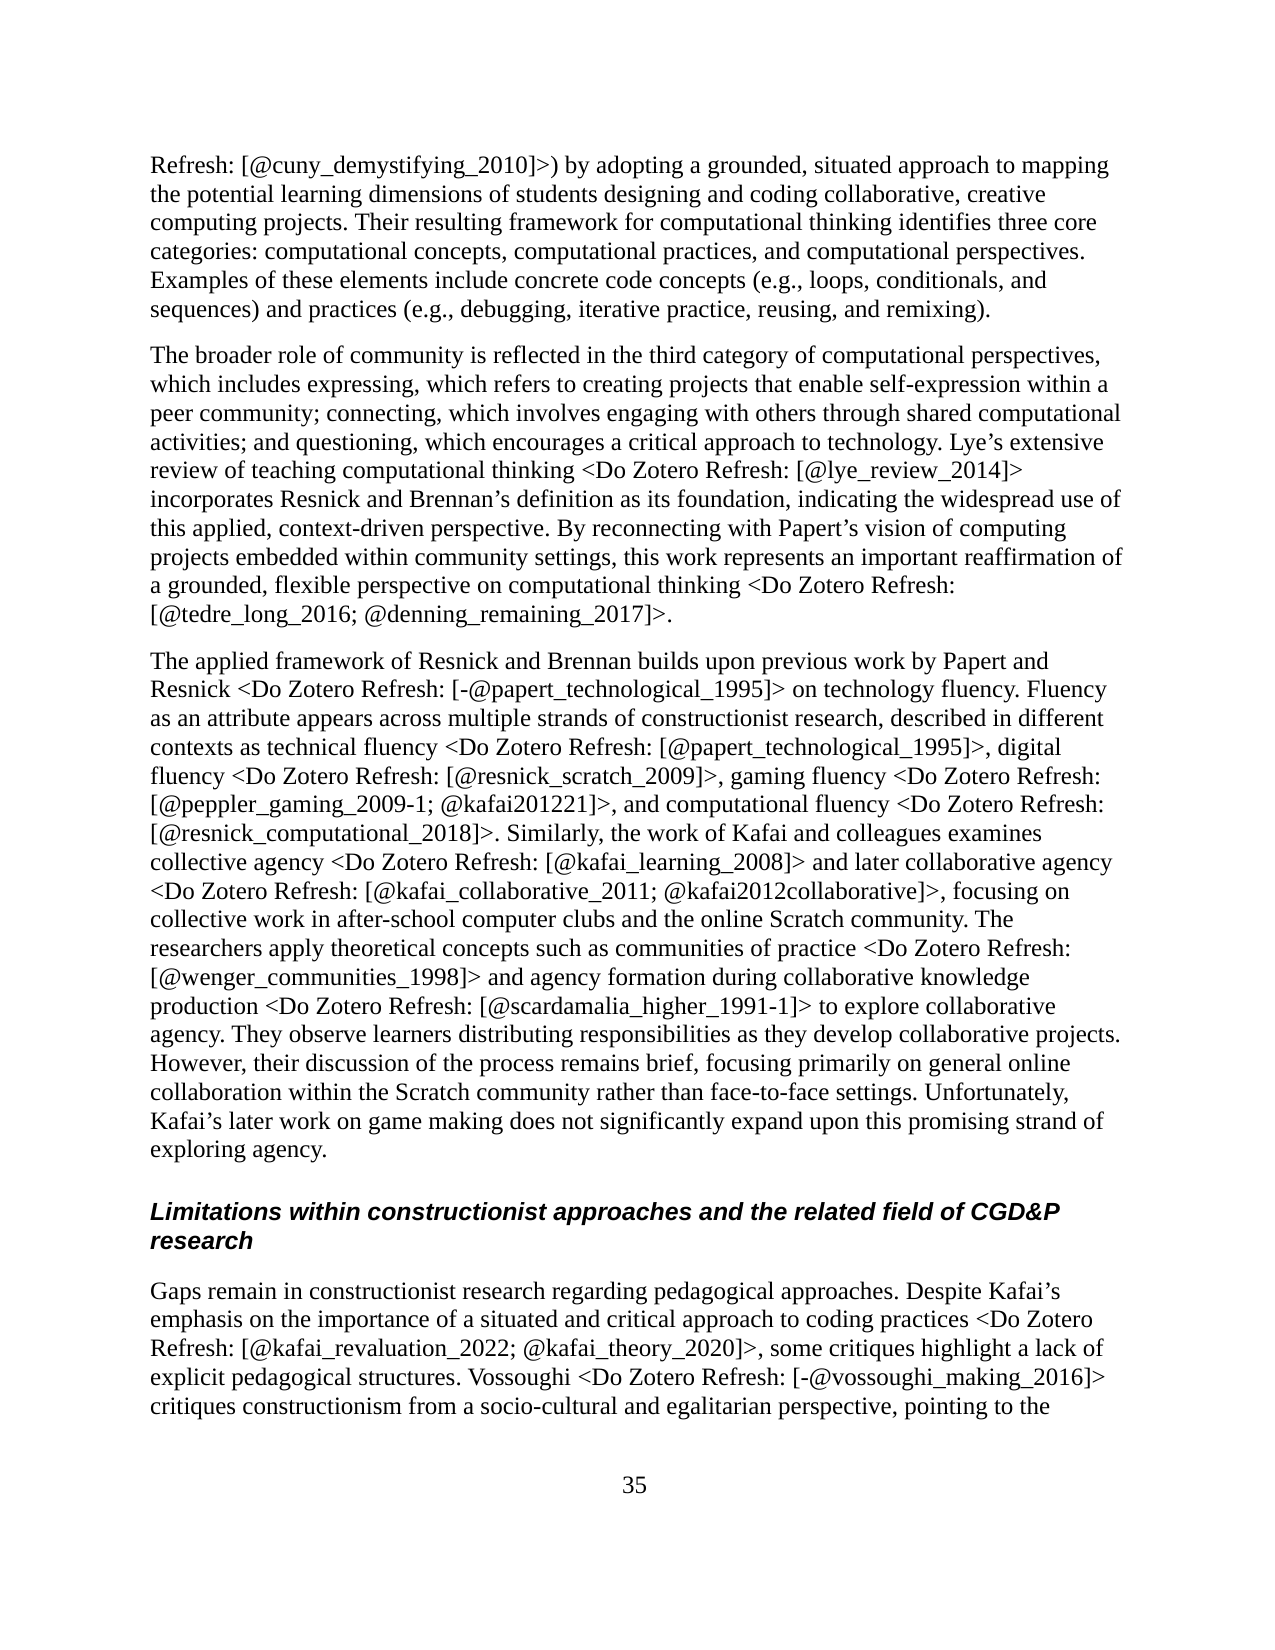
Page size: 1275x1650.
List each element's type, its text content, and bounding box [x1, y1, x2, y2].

text The broader role of community is reflected in the third category of computational perspectives, which includes expressing, which refers to creating projects that enable self-expression within a peer community; connecting, which involves engaging with others through shared computational activities; and questioning, which encourages a critical approach to technology. Lye’s extensive review of teaching computational thinking <Do Zotero Refresh: [@lye_review_2014]> incorporates Resnick and Brennan’s definition as its foundation, indicating the widespread use of this applied, context-driven perspective. By reconnecting with Papert’s vision of computing projects embedded within community settings, this work represents an important reaffirmation of a grounded, flexible perspective on computational thinking <Do Zotero Refresh: [@tedre_long_2016; @denning_remaining_2017]>. [150, 340, 1125, 628]
text Refresh: [@cuny_demystifying_2010]>) by adopting a grounded, situated approach to mapping the potential learning dimensions of students designing and coding collaborative, creative computing projects. Their resulting framework for computational thinking identifies three core categories: computational concepts, computational practices, and computational perspectives. Examples of these elements include concrete code concepts (e.g., loops, conditionals, and sequences) and practices (e.g., debugging, iterative practice, reusing, and remixing). [150, 150, 1125, 322]
text The applied framework of Resnick and Brennan builds upon previous work by Papert and Resnick <Do Zotero Refresh: [-@papert_technological_1995]> on technology fluency. Fluency as an attribute appears across multiple strands of constructionist research, described in different contexts as technical fluency <Do Zotero Refresh: [@papert_technological_1995]>, digital fluency <Do Zotero Refresh: [@resnick_scratch_2009]>, gaming fluency <Do Zotero Refresh: [@peppler_gaming_2009-1; @kafai201221]>, and computational fluency <Do Zotero Refresh: [@resnick_computational_2018]>. Similarly, the work of Kafai and colleagues examines collective agency <Do Zotero Refresh: [@kafai_learning_2008]> and later collaborative agency <Do Zotero Refresh: [@kafai_collaborative_2011; @kafai2012collaborative]>, focusing on collective work in after-school computer clubs and the online Scratch community. The researchers apply theoretical concepts such as communities of practice <Do Zotero Refresh: [@wenger_communities_1998]> and agency formation during collaborative knowledge production <Do Zotero Refresh: [@scardamalia_higher_1991-1]> to explore collaborative agency. They observe learners distributing responsibilities as they develop collaborative projects. However, their discussion of the process remains brief, focusing primarily on general online collaboration within the Scratch community rather than face-to-face settings. Unfortunately, Kafai’s later work on game making does not significantly expand upon this promising strand of exploring agency. [150, 646, 1125, 1163]
subtitle Limitations within constructionist approaches and the related field of CGD&P research [150, 1197, 1125, 1254]
text Gaps remain in constructionist research regarding pedagogical approaches. Despite Kafai’s emphasis on the importance of a situated and critical approach to coding practices <Do Zotero Refresh: [@kafai_revaluation_2022; @kafai_theory_2020]>, some critiques highlight a lack of explicit pedagogical structures. Vossoughi <Do Zotero Refresh: [-@vossoughi_making_2016]> critiques constructionism from a socio-cultural and egalitarian perspective, pointing to the [150, 1276, 1125, 1419]
